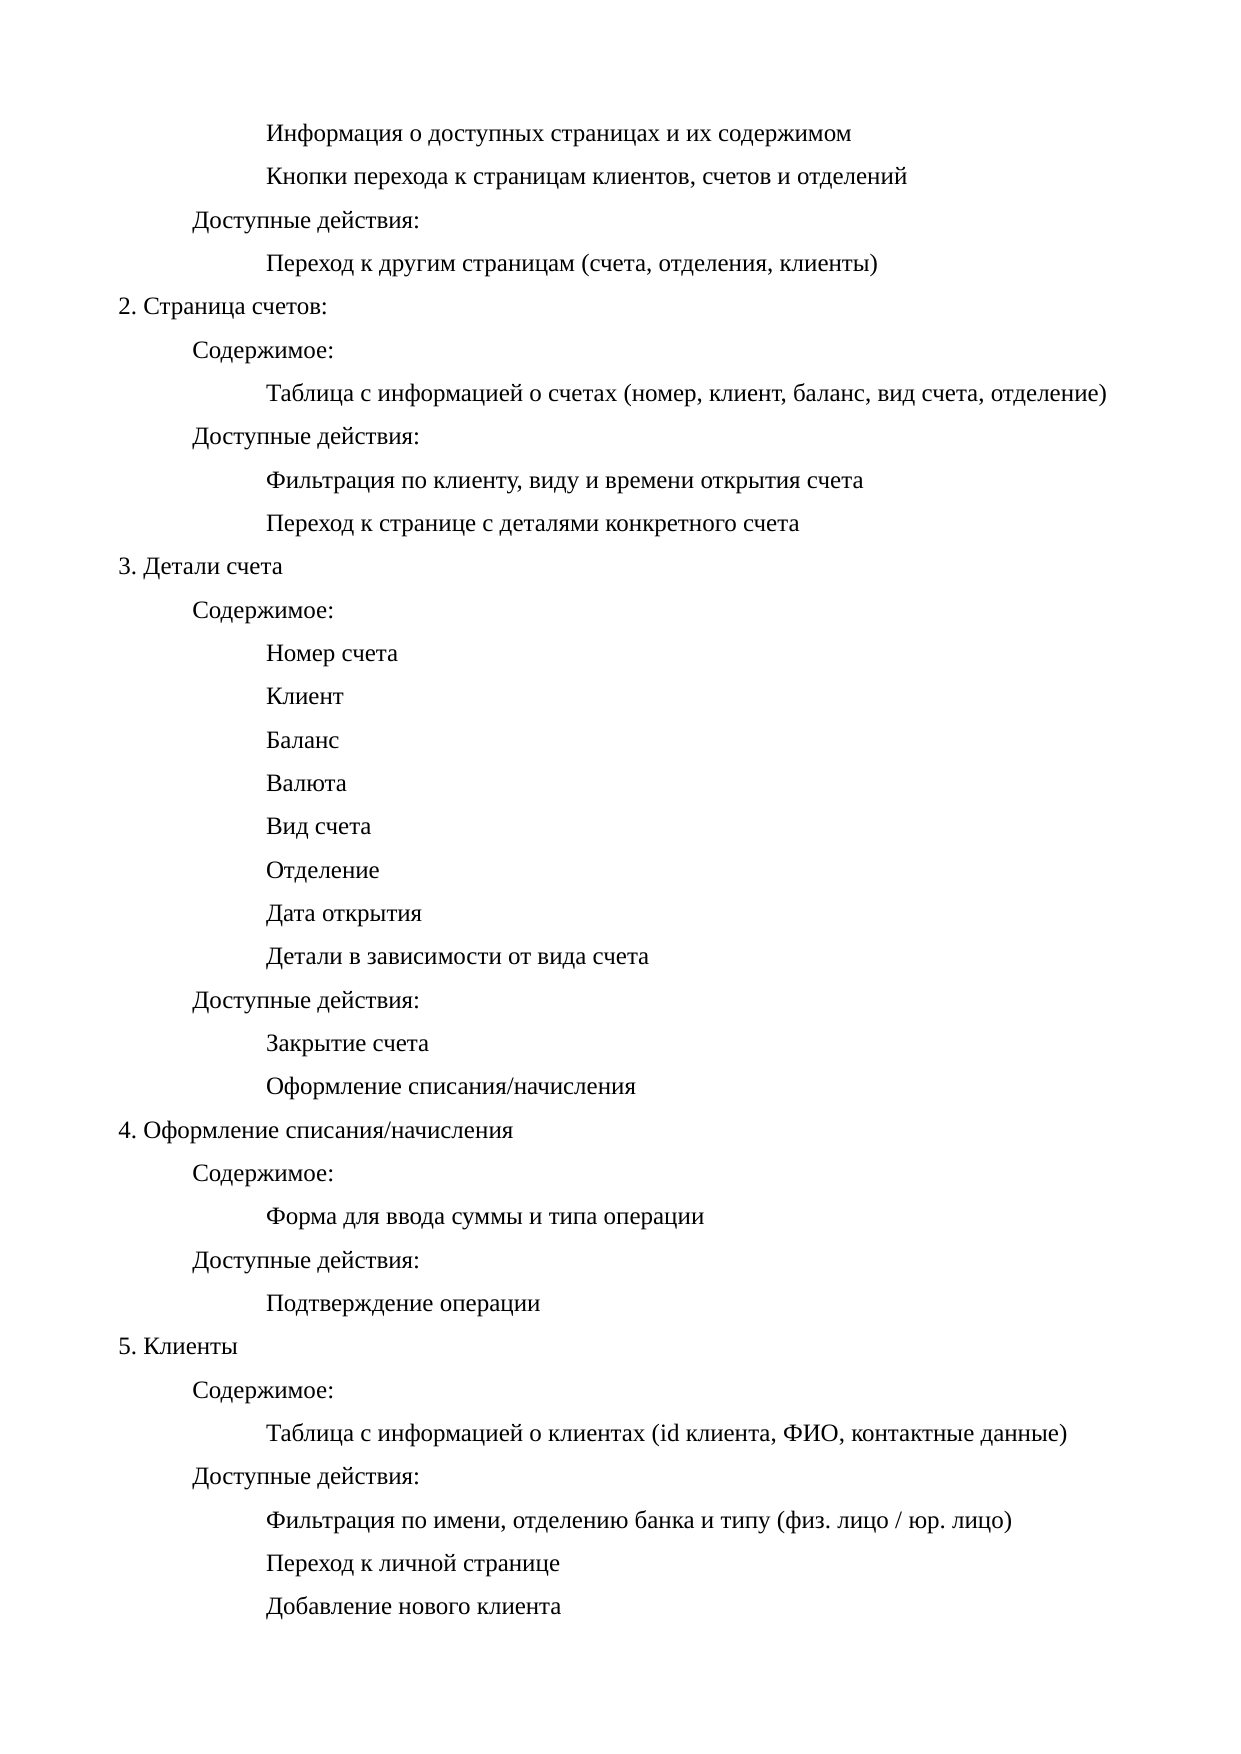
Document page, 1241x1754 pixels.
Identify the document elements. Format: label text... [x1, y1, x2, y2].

text Добавление нового клиента [118, 1591, 1122, 1620]
text Подтверждение операции [118, 1288, 1122, 1317]
text Доступные действия: [118, 421, 1122, 450]
text Доступные действия: [118, 205, 1122, 233]
text Переход к личной странице [118, 1548, 1122, 1577]
text Фильтрация по клиенту, виду и времени открытия счета [118, 465, 1122, 493]
text Вид счета [118, 811, 1122, 840]
text Переход к другим страницам (счета, отделения, клиенты) [118, 248, 1122, 277]
text Фильтрация по имени, отделению банка и типу (физ. лицо / юр. лицо) [118, 1505, 1122, 1533]
text Форма для ввода суммы и типа операции [118, 1201, 1122, 1230]
text Валюта [118, 768, 1122, 797]
text Содержимое: [118, 1375, 1122, 1403]
text Дата открытия [118, 898, 1122, 927]
text Номер счета [118, 638, 1122, 667]
text Отделение [118, 855, 1122, 883]
text Таблица с информацией о счетах (номер, клиент, баланс, вид счета, отделение) [118, 378, 1122, 407]
text Информация о доступных страницах и их содержимом [118, 118, 1122, 147]
text Содержимое: [118, 1158, 1122, 1187]
text Детали в зависимости от вида счета [118, 941, 1122, 970]
text Содержимое: [118, 335, 1122, 363]
text 5. Клиенты [118, 1331, 1122, 1360]
text Таблица с информацией о клиентах (id клиента, ФИО, контактные данные) [118, 1418, 1122, 1447]
text 3. Детали счета [118, 551, 1122, 580]
text Закрытие счета [118, 1028, 1122, 1057]
text 2. Страница счетов: [118, 291, 1122, 320]
text Переход к странице с деталями конкретного счета [118, 508, 1122, 537]
text Содержимое: [118, 595, 1122, 623]
text Оформление списания/начисления [118, 1071, 1122, 1100]
text Баланс [118, 725, 1122, 753]
text Кнопки перехода к страницам клиентов, счетов и отделений [118, 161, 1122, 190]
text Клиент [118, 681, 1122, 710]
text Доступные действия: [118, 1461, 1122, 1490]
text Доступные действия: [118, 1245, 1122, 1273]
text Доступные действия: [118, 985, 1122, 1013]
text 4. Оформление списания/начисления [118, 1115, 1122, 1143]
